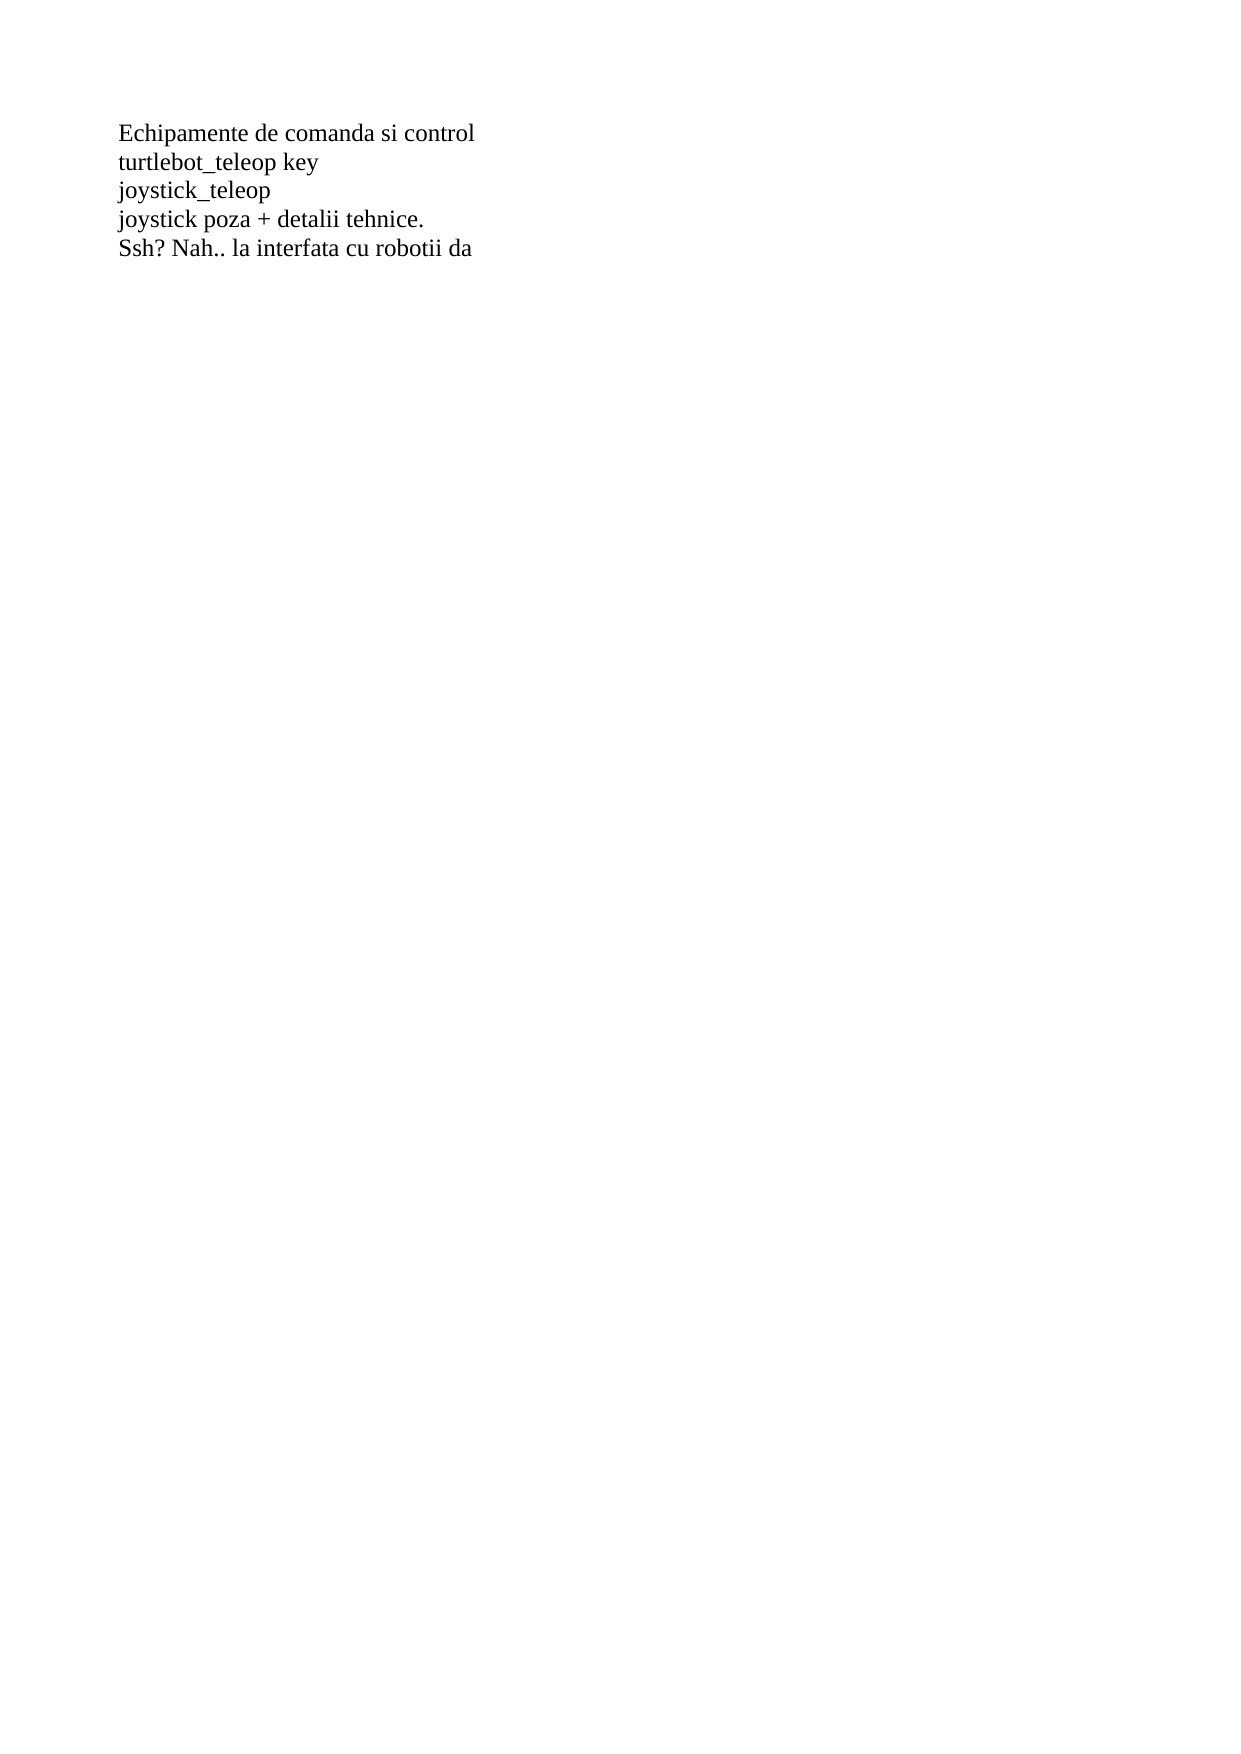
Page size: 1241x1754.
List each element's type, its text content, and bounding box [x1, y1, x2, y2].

text joystick poza + detalii tehnice. [118, 204, 1122, 233]
text Echipamente de comanda si control [118, 118, 1122, 147]
text turtlebot_teleop key [118, 147, 1122, 176]
text Ssh? Nah.. la interfata cu robotii da [118, 233, 1122, 262]
text joystick_teleop [118, 176, 1122, 204]
